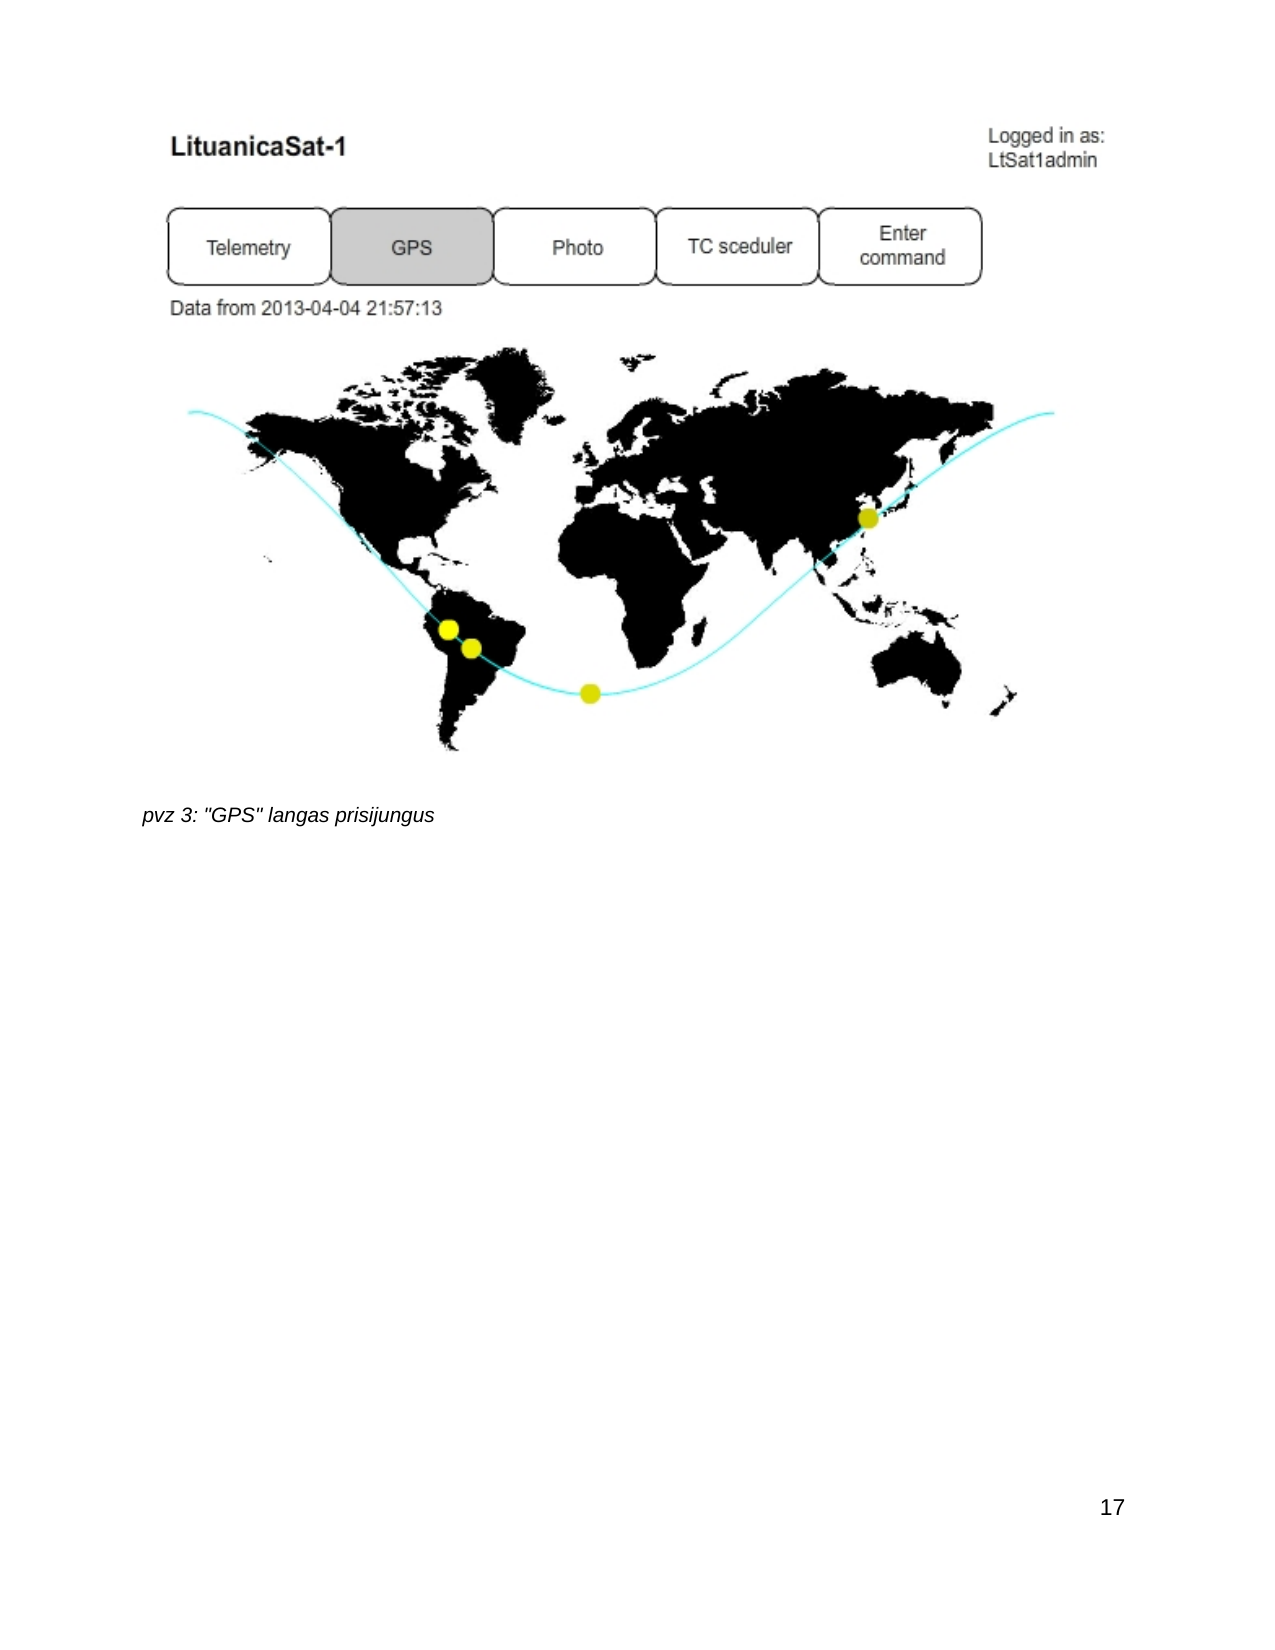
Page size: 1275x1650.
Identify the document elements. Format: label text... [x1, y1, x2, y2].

text pvz 3: "GPS" langas prisijungus [142, 800, 1117, 826]
picture [142, 117, 1118, 800]
